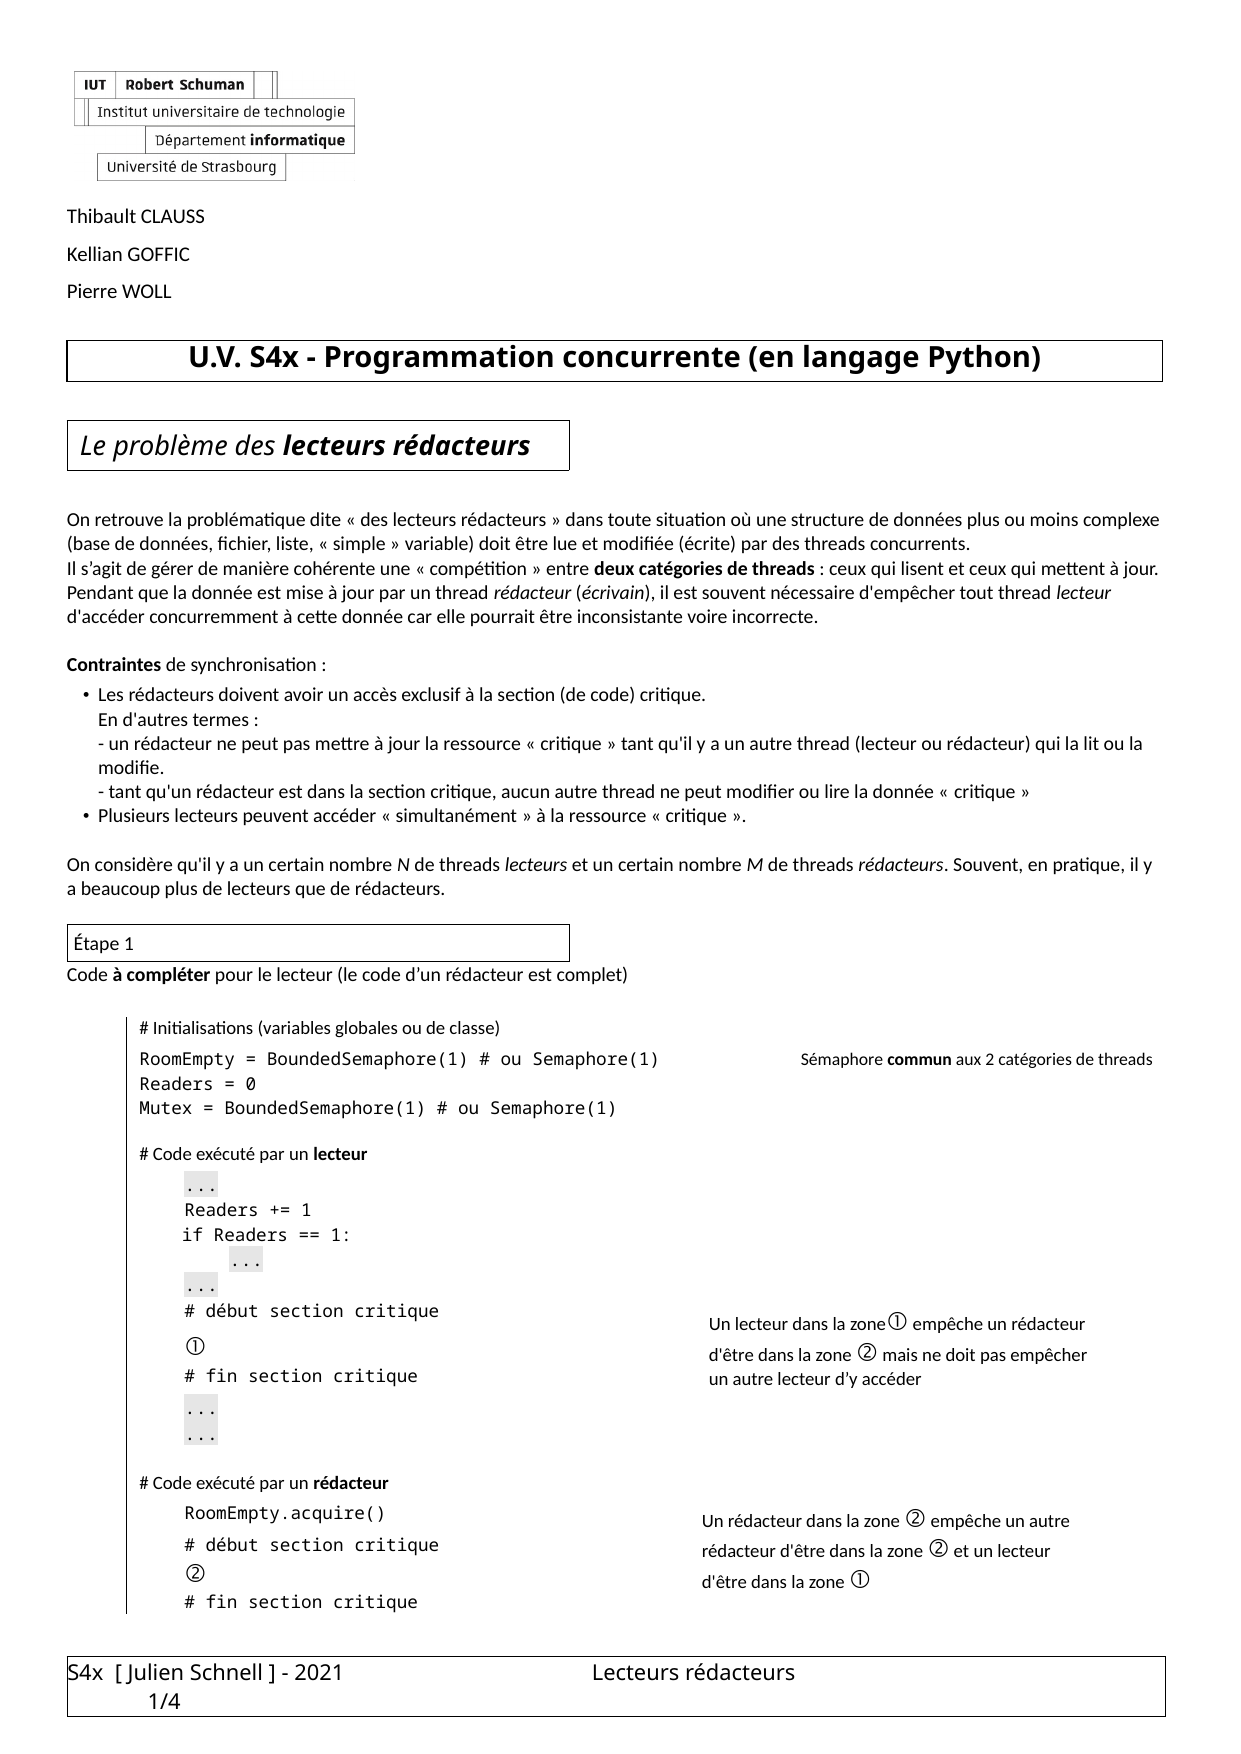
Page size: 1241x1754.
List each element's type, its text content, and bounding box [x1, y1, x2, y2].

text # début section critique [127, 1531, 702, 1557]
text # Code exécuté par un rédacteur [127, 1471, 1177, 1494]
text # Code exécuté par un lecteur [127, 1142, 1177, 1165]
text RoomEmpty = BoundedSemaphore(1) # ou Semaphore(1) Sémaphore commun aux 2 catégories de threads [127, 1045, 1177, 1071]
text étape 1 [68, 925, 569, 961]
text ... [127, 1171, 1177, 1197]
text # fin section critique [127, 1363, 708, 1388]
subtitle U.V. S4x - Programmation concurrente (en langage Python) [68, 341, 1162, 381]
text Pendant que la donnée est mise à jour par un thread rédacteur (écrivain), il est souvent nécessaire d'empêcher tout thread lecteur d'accéder concurremment à cette donnée car elle pourrait être inconsistante voire incorrecte. [67, 580, 1166, 628]
list Plusieurs lecteurs peuvent accéder « simultanément » à la ressource « critique ». [83, 803, 1166, 827]
text Contraintes de synchronisation : [67, 652, 1166, 677]
text [708, 1390, 1102, 1402]
text  [127, 1563, 702, 1588]
text On considère qu'il y a un certain nombre N de threads lecteurs et un certain nombre M de threads rédacteurs. Souvent, en pratique, il y a beaucoup plus de lecteurs que de rédacteurs. [67, 852, 1166, 900]
text Il s’agit de gérer de manière cohérente une « compétition » entre deux catégories de threads : ceux qui lisent et ceux qui mettent à jour. [67, 556, 1166, 580]
text [1102, 1363, 1177, 1388]
text [1102, 1329, 1177, 1363]
text Readers += 1 [127, 1197, 1177, 1222]
text Readers = 0 [127, 1071, 1177, 1095]
text Mutex = BoundedSemaphore(1) # ou Semaphore(1) [127, 1095, 1177, 1119]
text On retrouve la problématique dite « des lecteurs rédacteurs » dans toute situation où une structure de données plus ou moins complexe (base de données, fichier, liste, « simple » variable) doit être lue et modifiée (écrite) par des threads concurrents. [67, 507, 1166, 556]
text Un lecteur dans la zone empêche un rédacteur d'être dans la zone  mais ne doit pas empêcher un autre lecteur d’y accéder [708, 1306, 1102, 1390]
text Thibault CLAUSS [67, 204, 1166, 229]
text ... [127, 1394, 1177, 1420]
subtitle Le problème des lecteurs rédacteurs [68, 421, 569, 470]
text # début section critique [127, 1297, 1177, 1323]
text if Readers == 1: [127, 1222, 1177, 1246]
text [702, 1594, 1073, 1602]
text Un rédacteur dans la zone  empêche un autre rédacteur d'être dans la zone  et un lecteur d'être dans la zone  [702, 1503, 1073, 1594]
text Code à compléter pour le lecteur (le code d’un rédacteur est complet) [67, 962, 1166, 986]
text # Initialisations (variables globales ou de classe) [127, 1017, 1177, 1039]
text Kellian GOFFIC [67, 241, 1166, 266]
text Pierre WOLL [67, 278, 1166, 303]
text ... [127, 1246, 1177, 1272]
text ... [127, 1420, 1177, 1445]
text # fin section critique [127, 1588, 1177, 1614]
text [1073, 1563, 1177, 1588]
text RoomEmpty.acquire() [127, 1500, 1177, 1525]
list Les rédacteurs doivent avoir un accès exclusif à la section (de code) critique. En d'autres termes : - un rédacteur ne peut pas mettre à jour la ressource « critique » tant qu'il y a un autre thread (lecteur ou rédacteur) qui la lit ou la modifie. - tant qu'un rédacteur est dans la section critique, aucun autre thread ne peut modifier ou lire la donnée « critique » [83, 682, 1166, 803]
text ... [127, 1272, 1177, 1297]
text [1073, 1531, 1177, 1557]
text  [127, 1329, 708, 1363]
